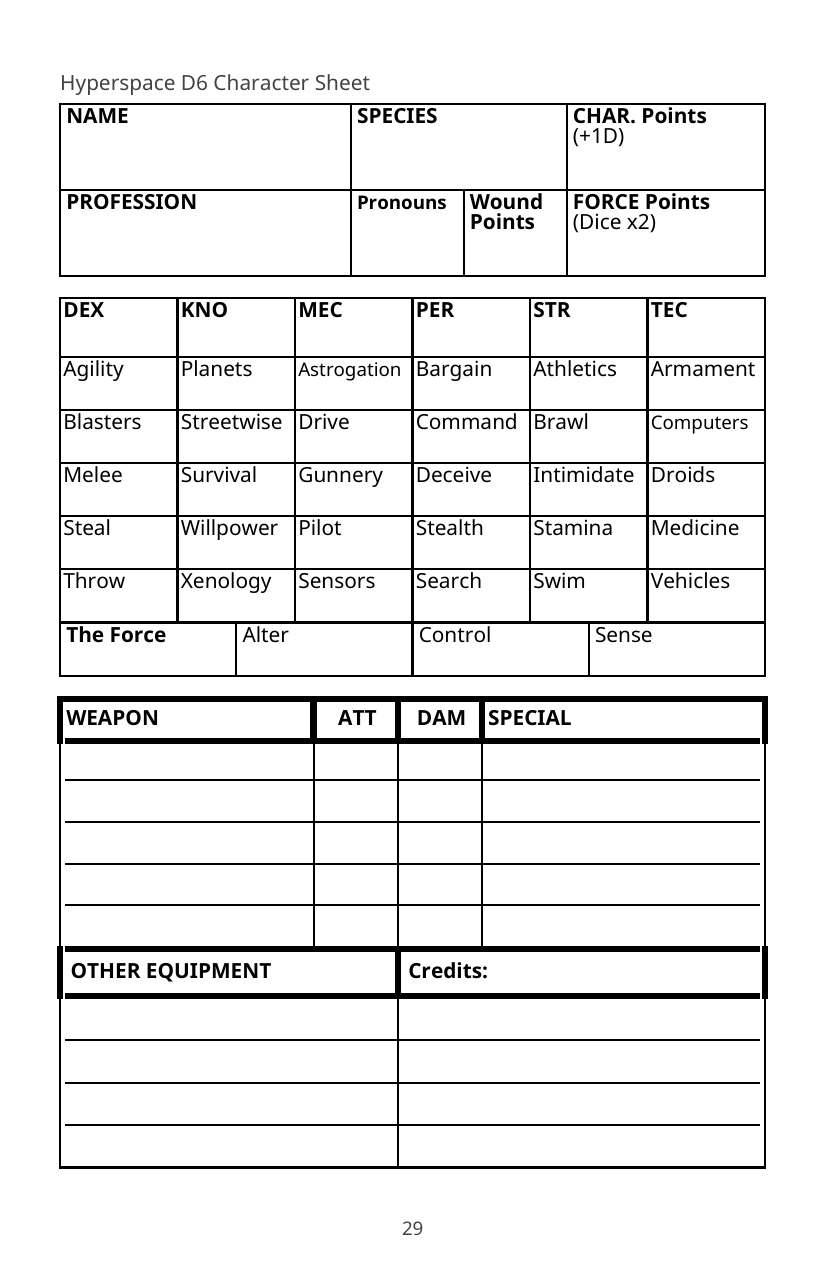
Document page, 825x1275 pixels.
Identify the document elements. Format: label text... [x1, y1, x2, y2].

table_cell Deceive [414, 464, 529, 515]
table_cell Astrogation [296, 358, 411, 409]
table_cell [61, 779, 313, 821]
table_cell Computers [649, 411, 764, 462]
table_cell Melee [61, 464, 176, 515]
table_header ATT [317, 702, 395, 738]
table_header NAME [61, 105, 350, 189]
table_header TEC [649, 299, 764, 356]
table_cell Planets [179, 358, 294, 409]
table_cell [61, 863, 313, 904]
table_cell Blasters [61, 411, 176, 462]
table_cell Intimidate [531, 464, 646, 515]
table_cell [483, 904, 764, 946]
table_cell [399, 993, 764, 1039]
table_cell Brawl [531, 411, 646, 462]
table_cell [61, 1082, 397, 1124]
table_header WEAPON [63, 702, 310, 738]
table_cell Sense [590, 624, 764, 674]
table_cell [61, 738, 313, 779]
table_cell [315, 906, 397, 946]
text Hyperspace D6 Character Sheet [60, 74, 765, 94]
table_cell [399, 1082, 764, 1124]
table_header SPECIES [352, 105, 566, 189]
table_cell [399, 781, 481, 821]
table_cell [315, 823, 397, 863]
table_cell The Force [61, 624, 235, 674]
table_cell Control [414, 624, 588, 674]
table_cell [399, 865, 481, 904]
table_cell Bargain [414, 358, 529, 409]
table_cell FORCE Points (Dice x2) [568, 191, 764, 275]
table_cell [61, 1124, 397, 1166]
table_header SPECIAL [485, 702, 762, 738]
table_cell Throw [61, 570, 176, 621]
table_cell [315, 865, 397, 904]
table_cell Xenology [179, 570, 294, 621]
table_cell [315, 744, 397, 779]
table_cell [61, 993, 397, 1039]
table_cell Sensors [296, 570, 411, 621]
table_cell [399, 906, 481, 946]
table_cell Command [414, 411, 529, 462]
table_header PER [414, 299, 529, 356]
table_cell Alter [237, 624, 411, 674]
table_cell Athletics [531, 358, 646, 409]
table_cell [399, 823, 481, 863]
table_cell Medicine [649, 517, 764, 568]
table_cell Droids [649, 464, 764, 515]
table_cell Stamina [531, 517, 646, 568]
table_cell [61, 904, 313, 946]
table_header KNO [179, 299, 294, 356]
table_cell [483, 821, 764, 863]
table_cell [483, 779, 764, 821]
table_cell Agility [61, 358, 176, 409]
table_header DEX [61, 299, 176, 356]
table_cell [61, 821, 313, 863]
table_cell Armament [649, 358, 764, 409]
table_cell [61, 1039, 397, 1082]
table_cell Pronouns [352, 191, 463, 275]
table_cell Stealth [414, 517, 529, 568]
table_cell PROFESSION [61, 191, 350, 275]
table_cell [483, 863, 764, 904]
table_cell Survival [179, 464, 294, 515]
table_cell [483, 738, 764, 779]
table_header DAM [401, 702, 479, 738]
table_cell Wound Points [465, 191, 566, 275]
table_header CHAR. Points (+1D) [568, 105, 764, 189]
table_cell Steal [61, 517, 176, 568]
table_cell [399, 744, 481, 779]
table_cell Pilot [296, 517, 411, 568]
table_cell [315, 781, 397, 821]
table_cell Vehicles [649, 570, 764, 621]
table_cell Gunnery [296, 464, 411, 515]
table_cell Search [414, 570, 529, 621]
table_header MEC [296, 299, 411, 356]
table_cell [399, 1124, 764, 1166]
table_cell [399, 1039, 764, 1082]
table_cell Streetwise [179, 411, 294, 462]
table_cell Drive [296, 411, 411, 462]
table_cell Swim [531, 570, 646, 621]
table_cell OTHER EQUIPMENT [63, 946, 395, 993]
table_header STR [531, 299, 646, 356]
table_cell Willpower [179, 517, 294, 568]
table_cell Credits: [401, 946, 762, 993]
